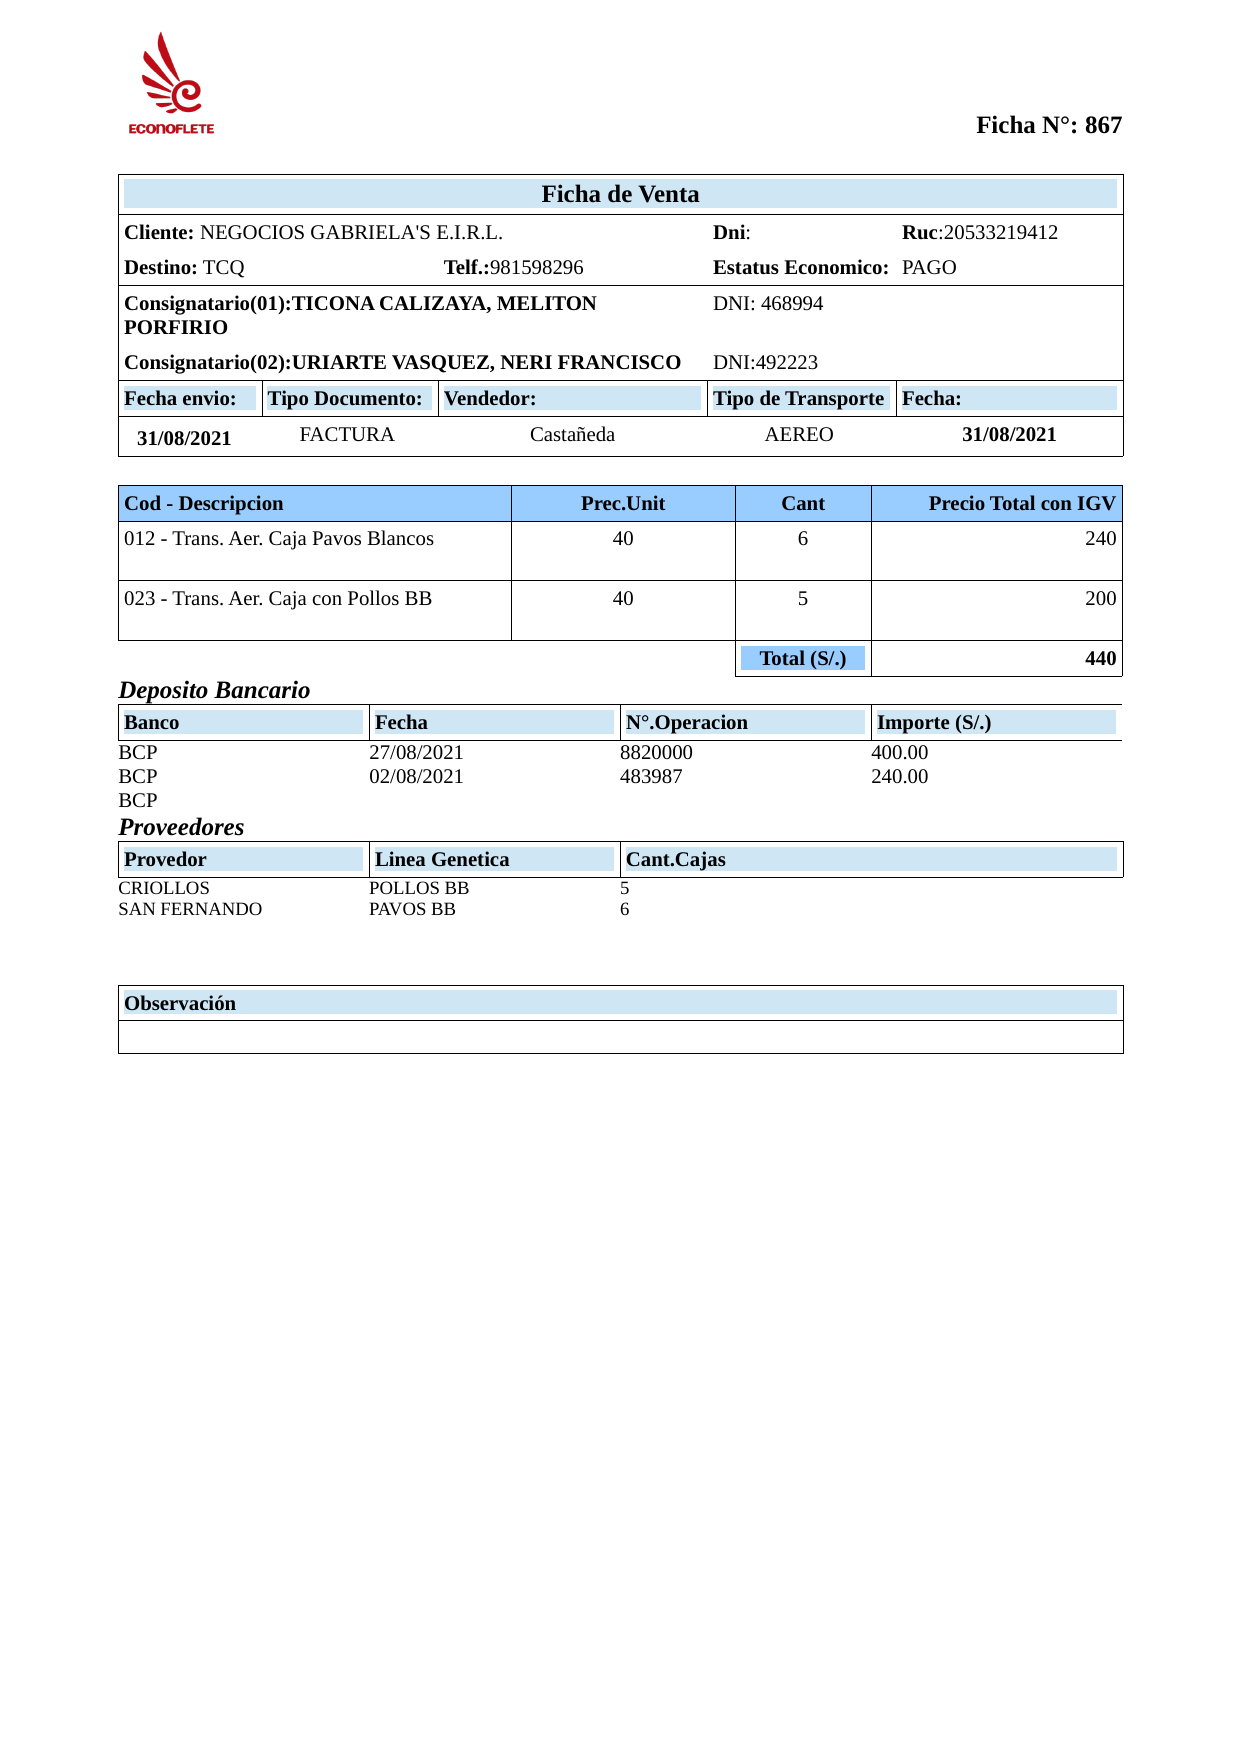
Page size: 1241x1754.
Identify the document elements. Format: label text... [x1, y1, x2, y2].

table_cell DNI:492223 [707, 345, 1123, 380]
table_cell PAGO [896, 249, 1123, 285]
table_header Cod - Descripcion [119, 486, 511, 521]
table_cell 240 [872, 522, 1122, 580]
table_header Importe (S/.) [872, 705, 1122, 740]
table_cell POLLOS BB [369, 878, 620, 898]
table_cell BCP [118, 741, 369, 764]
table_header Precio Total con IGV [872, 486, 1122, 521]
table_cell Ruc:20533219412 [896, 215, 1123, 249]
table_header Cant.Cajas [621, 842, 1123, 877]
text Deposito Bancario [118, 676, 1122, 704]
table_cell Telf.:981598296 [438, 249, 707, 285]
table_cell Vendedor: [439, 381, 707, 416]
table_cell 8820000 [620, 741, 871, 764]
table_header Provedor [119, 842, 369, 877]
table_cell Castañeda [438, 417, 707, 456]
table_cell Fecha envio: [119, 381, 262, 416]
table_cell Tipo de Transporte [708, 381, 896, 416]
table_header Observación [119, 986, 1123, 1020]
table_cell Consignatario(01):TICONA CALIZAYA, MELITON PORFIRIO [119, 286, 707, 344]
table_cell 240.00 [871, 764, 1122, 788]
table_cell [118, 963, 369, 984]
table_header Banco [119, 705, 369, 740]
table_cell [620, 788, 871, 812]
table_cell 02/08/2021 [369, 764, 620, 788]
table_cell 012 - Trans. Aer. Caja Pavos Blancos [119, 522, 511, 580]
table_cell BCP [118, 788, 369, 812]
table_cell CRIOLLOS [118, 878, 369, 898]
table_cell [620, 941, 1123, 963]
table_cell Fecha: [897, 381, 1123, 416]
table_cell Consignatario(02):URIARTE VASQUEZ, NERI FRANCISCO [119, 345, 707, 380]
table_cell 400.00 [871, 741, 1122, 764]
table_cell 40 [512, 581, 735, 640]
table_cell [620, 920, 1123, 941]
table_cell 27/08/2021 [369, 741, 620, 764]
table_cell 200 [872, 581, 1122, 640]
table_cell SAN FERNANDO [118, 898, 369, 920]
table_cell [511, 641, 735, 676]
table_cell DNI: 468994 [707, 286, 1123, 344]
table_cell PAVOS BB [369, 898, 620, 920]
table_cell 5 [736, 581, 871, 640]
table_cell 5 [620, 878, 1123, 898]
table_cell [369, 920, 620, 941]
table_cell BCP [118, 764, 369, 788]
table_cell Tipo Documento: [263, 381, 438, 416]
table_cell 483987 [620, 764, 871, 788]
table_cell [118, 920, 369, 941]
table_cell 6 [736, 522, 871, 580]
table_cell 6 [620, 898, 1123, 920]
table_cell Cliente: NEGOCIOS GABRIELA'S E.I.R.L. [119, 215, 707, 249]
table_header Linea Genetica [370, 842, 620, 877]
table_cell [119, 1021, 1123, 1053]
table_cell AEREO [707, 417, 896, 456]
table_cell Estatus Economico: [707, 249, 896, 285]
table_cell FACTURA [262, 417, 438, 456]
table_cell Destino: TCQ [119, 249, 438, 285]
table_header Cant [736, 486, 871, 521]
table_header Fecha [370, 705, 620, 740]
text Proveedores [118, 812, 1122, 841]
table_cell 31/08/2021 [896, 417, 1123, 456]
table_header Prec.Unit [512, 486, 735, 521]
table_header N°.Operacion [621, 705, 871, 740]
table_cell 40 [512, 522, 735, 580]
table_cell Total (S/.) [736, 641, 871, 676]
table_cell Dni: [707, 215, 896, 249]
table_cell [620, 963, 1123, 984]
picture [118, 31, 225, 134]
table_cell [871, 788, 1122, 812]
table_cell [118, 641, 511, 676]
table_cell [369, 941, 620, 963]
table_cell [369, 963, 620, 984]
table_cell 023 - Trans. Aer. Caja con Pollos BB [119, 581, 511, 640]
table_cell 31/08/2021 [119, 417, 262, 456]
table_cell [118, 941, 369, 963]
table_cell 440 [872, 641, 1122, 676]
table_header Ficha de Venta [119, 175, 1123, 214]
table_cell [369, 788, 620, 812]
